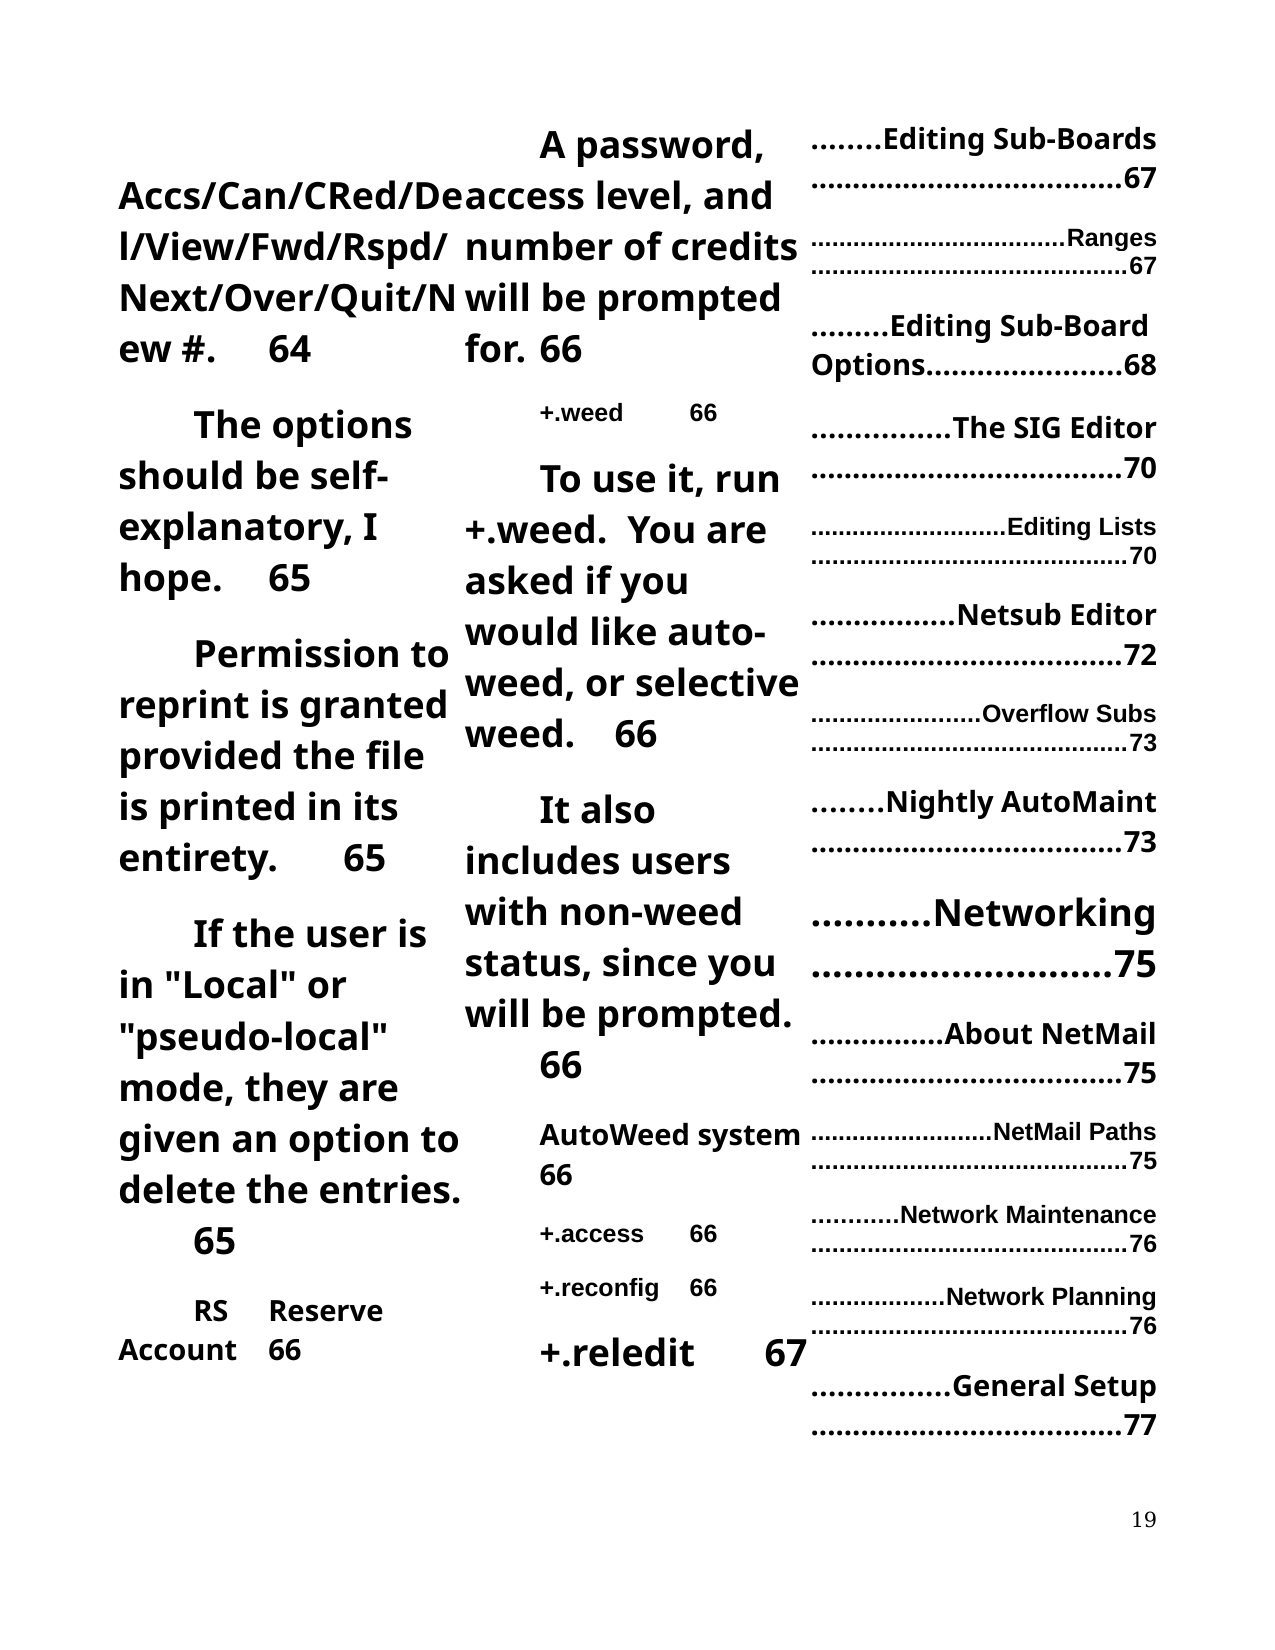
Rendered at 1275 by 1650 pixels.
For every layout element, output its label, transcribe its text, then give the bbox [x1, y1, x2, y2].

subtitle If the user is in "Local" or "pseudo-local" mode, they are given an option to delete the entries. 65 [236, 908, 464, 1265]
subtitle Accs/Can/CRed/Del/View/Fwd/Rspd/Next/Over/Quit/New #. 64 [193, 118, 464, 373]
subtitle The options should be self-explanatory, I hope. 65 [311, 398, 464, 602]
subtitle AutoWeed system 66 [464, 1114, 811, 1194]
subtitle It also includes users with non-weed status, since you will be prompted. 66 [464, 783, 811, 1089]
subtitle +.weed 66 [717, 398, 811, 427]
subtitle To use it, run +.weed. You are asked if you would like auto-weed, or selective weed. 66 [657, 452, 811, 758]
subtitle Permission to reprint is granted provided the file is printed in its entirety. 65 [118, 627, 464, 883]
subtitle A password, access level, and number of credits will be prompted for. 66 [582, 118, 811, 373]
subtitle +.reconfig 66 [717, 1273, 811, 1301]
subtitle +.access 66 [717, 1219, 811, 1248]
subtitle RS Reserve Account 66 [301, 1290, 464, 1369]
